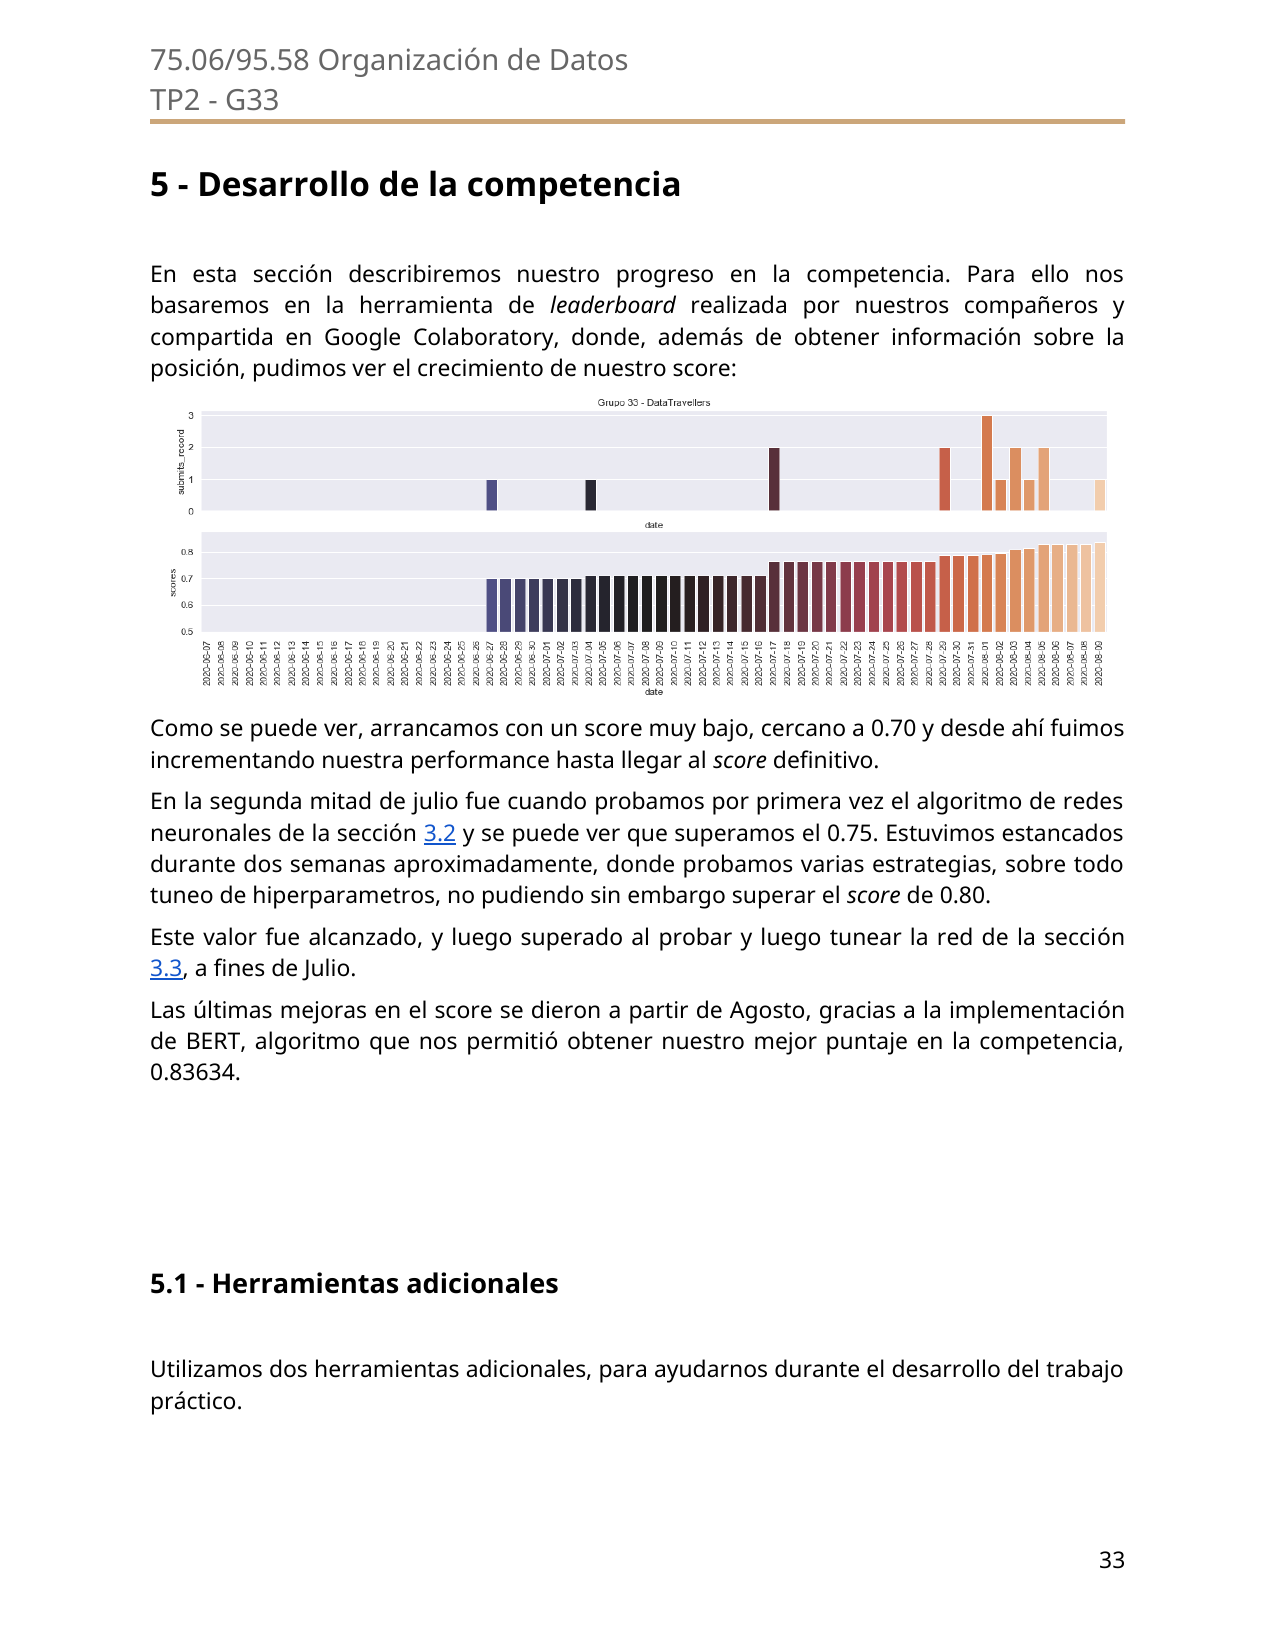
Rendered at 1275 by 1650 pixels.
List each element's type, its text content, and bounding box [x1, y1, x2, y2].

text En la segunda mitad de julio fue cuando probamos por primera vez el algoritmo de redes neuronales de la sección 3.2 y se puede ver que superamos el 0.75. Estuvimos estancados durante dos semanas aproximadamente, donde probamos varias estrategias, sobre todo tuneo de hiperparametros, no pudiendo sin embargo superar el score de 0.80. [150, 785, 1125, 910]
text Las últimas mejoras en el score se dieron a partir de Agosto, gracias a la implementación de BERT, algoritmo que nos permitió obtener nuestro mejor puntaje en la competencia, 0.83634. [150, 993, 1125, 1087]
subtitle 5.1 - Herramientas adicionales [150, 1264, 1125, 1301]
picture [163, 393, 1112, 702]
text Utilizamos dos herramientas adicionales, para ayudarnos durante el desarrollo del trabajo práctico. [150, 1353, 1125, 1416]
text En esta sección describiremos nuestro progreso en la competencia. Para ello nos basaremos en la herramienta de leaderboard realizada por nuestros compañeros y compartida en Google Colaboratory, donde, además de obtener información sobre la posición, pudimos ver el crecimiento de nuestro score: [150, 258, 1125, 383]
text Este valor fue alcanzado, y luego superado al probar y luego tunear la red de la sección 3.3, a fines de Julio. [150, 921, 1125, 983]
text Como se puede ver, arrancamos con un score muy bajo, cercano a 0.70 y desde ahí fuimos incrementando nuestra performance hasta llegar al score definitivo. [150, 712, 1125, 775]
picture [150, 119, 1125, 124]
subtitle 5 - Desarrollo de la competencia [150, 161, 1125, 206]
